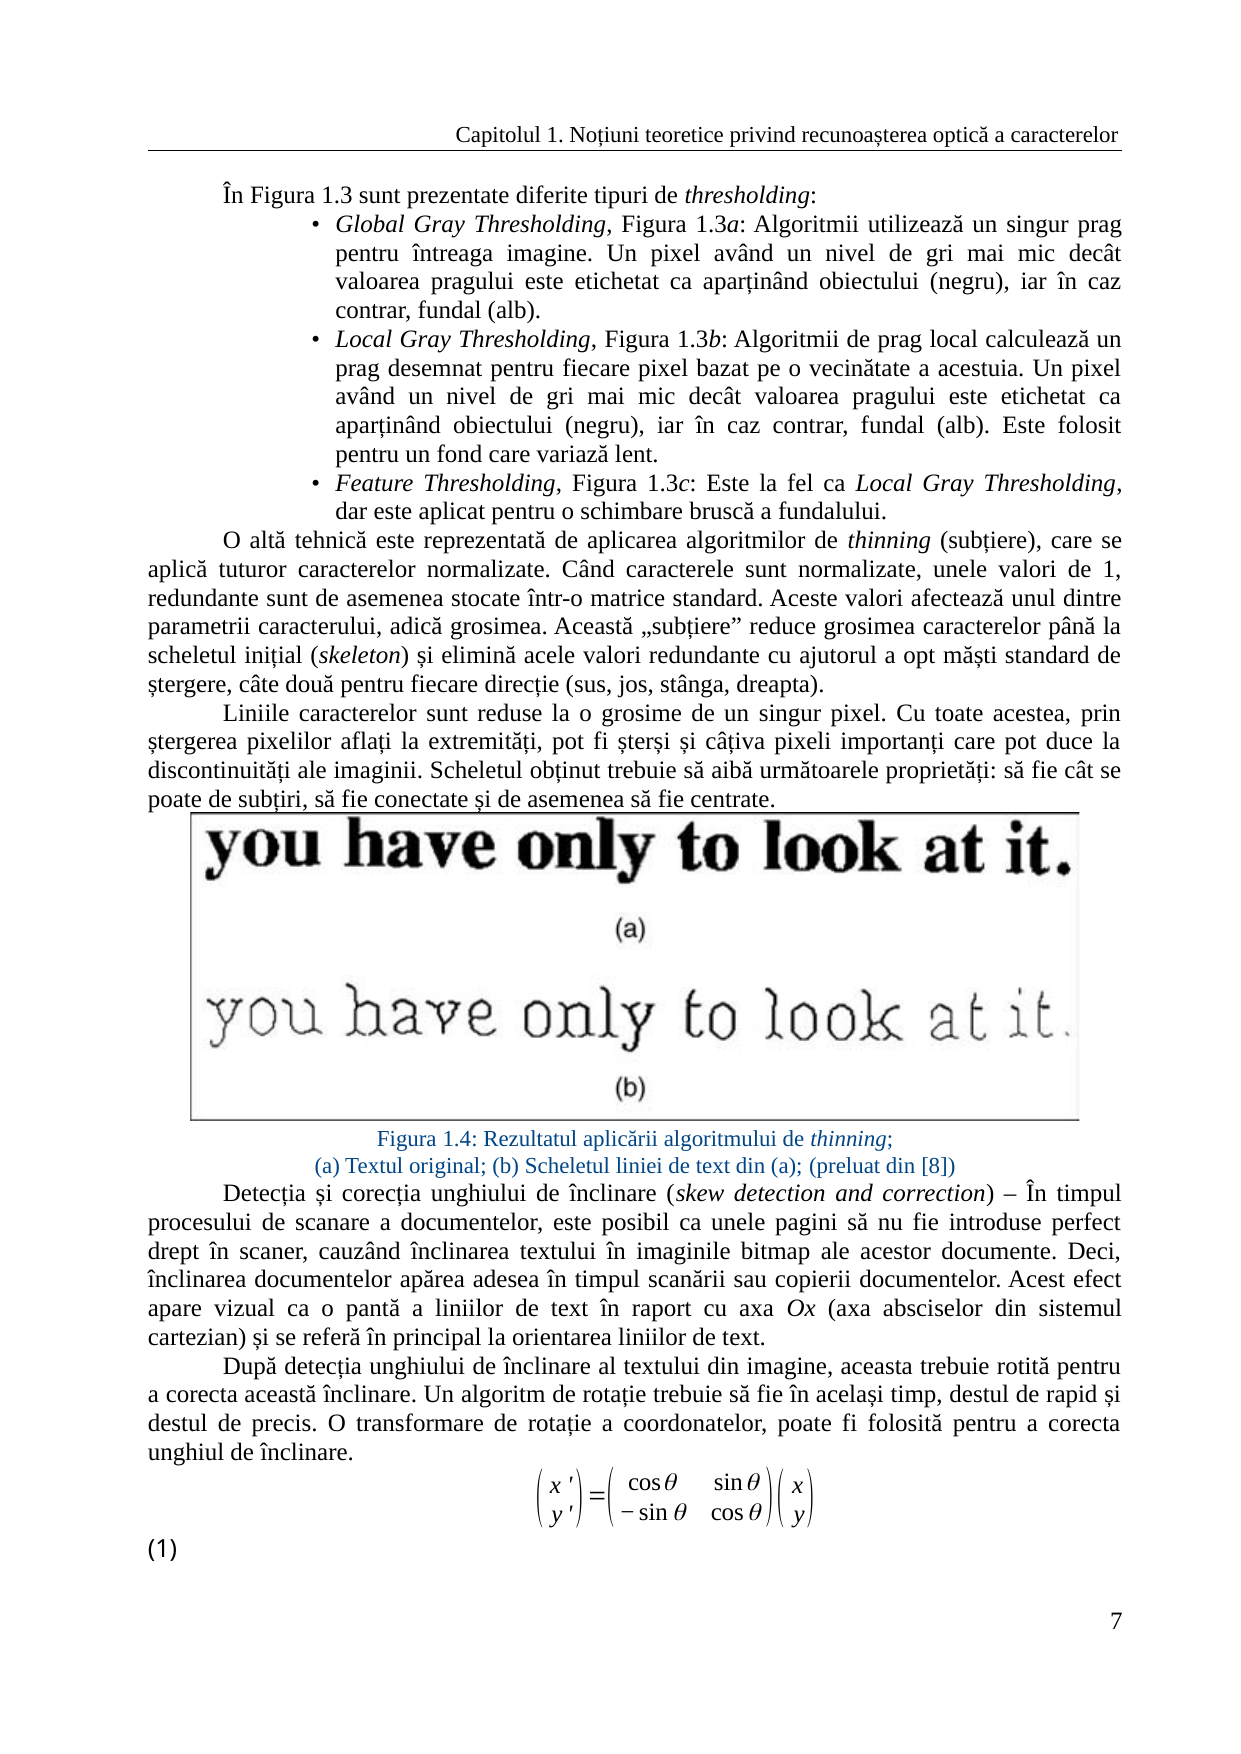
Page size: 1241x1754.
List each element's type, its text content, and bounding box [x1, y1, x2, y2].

picture [190, 812, 1080, 1121]
text Liniile caracterelor sunt reduse la o grosime de un singur pixel. Cu toate acestea, prin ștergerea pixelilor aflați la extremități, pot fi șterși și câțiva pixeli importanți care pot duce la discontinuități ale imaginii. Scheletul obținut trebuie să aibă următoarele proprietăți: să fie cât se poate de subțiri, să fie conectate și de asemenea să fie centrate. [148, 698, 1122, 813]
list Global Gray Thresholding, Figura 1.3a: Algoritmii utilizează un singur prag pentru întreaga imagine. Un pixel având un nivel de gri mai mic decât valoarea pragului este etichetat ca aparținând obiectului (negru), iar în caz contrar, fundal (alb). [316, 209, 1122, 324]
text (a) Textul original; (b) Scheletul liniei de text din (a); (preluat din [8]) [190, 1152, 1079, 1178]
list Local Gray Thresholding, Figura 1.3b: Algoritmii de prag local calculează un prag desemnat pentru fiecare pixel bazat pe o vecinătate a acestuia. Un pixel având un nivel de gri mai mic decât valoarea pragului este etichetat ca aparținând obiectului (negru), iar în caz contrar, fundal (alb). Este folosit pentru un fond care variază lent. [316, 324, 1122, 468]
text Detecția și corecția unghiului de înclinare (skew detection and correction) – În timpul procesului de scanare a documentelor, este posibil ca unele pagini să nu fie introduse perfect drept în scaner, cauzând înclinarea textului în imaginile bitmap ale acestor documente. Deci, înclinarea documentelor apărea adesea în timpul scanării sau copierii documentelor. Acest efect apare vizual ca o pantă a liniilor de text în raport cu axa Ox (axa absciselor din sistemul cartezian) și se referă în principal la orientarea liniilor de text. [148, 813, 1122, 1351]
text În Figura 1.3 sunt prezentate diferite tipuri de thresholding: [148, 180, 1122, 209]
text O altă tehnică este reprezentată de aplicarea algoritmilor de thinning (subțiere), care se aplică tuturor caracterelor normalizate. Când caracterele sunt normalizate, unele valori de 1, redundante sunt de asemenea stocate într-o matrice standard. Aceste valori afectează unul dintre parametrii caracterului, adică grosimea. Această „subțiere” reduce grosimea caracterelor până la scheletul inițial (skeleton) și elimină acele valori redundante cu ajutorul a opt măști standard de ștergere, câte două pentru fiecare direcție (sus, jos, stânga, dreapta). [148, 525, 1122, 698]
text După detecția unghiului de înclinare al textului din imagine, aceasta trebuie rotită pentru a corecta această înclinare. Un algoritm de rotație trebuie să fie în același timp, destul de rapid și destul de precis. O transformare de rotație a coordonatelor, poate fi folosită pentru a corecta unghiul de înclinare. [148, 1351, 1122, 1466]
text Figura 1.4: Rezultatul aplicării algoritmului de thinning; [190, 1121, 1079, 1152]
list Feature Thresholding, Figura 1.3c: Este la fel ca Local Gray Thresholding, dar este aplicat pentru o schimbare bruscă a fundalului. [316, 468, 1122, 525]
text (1) [148, 1466, 1122, 1564]
